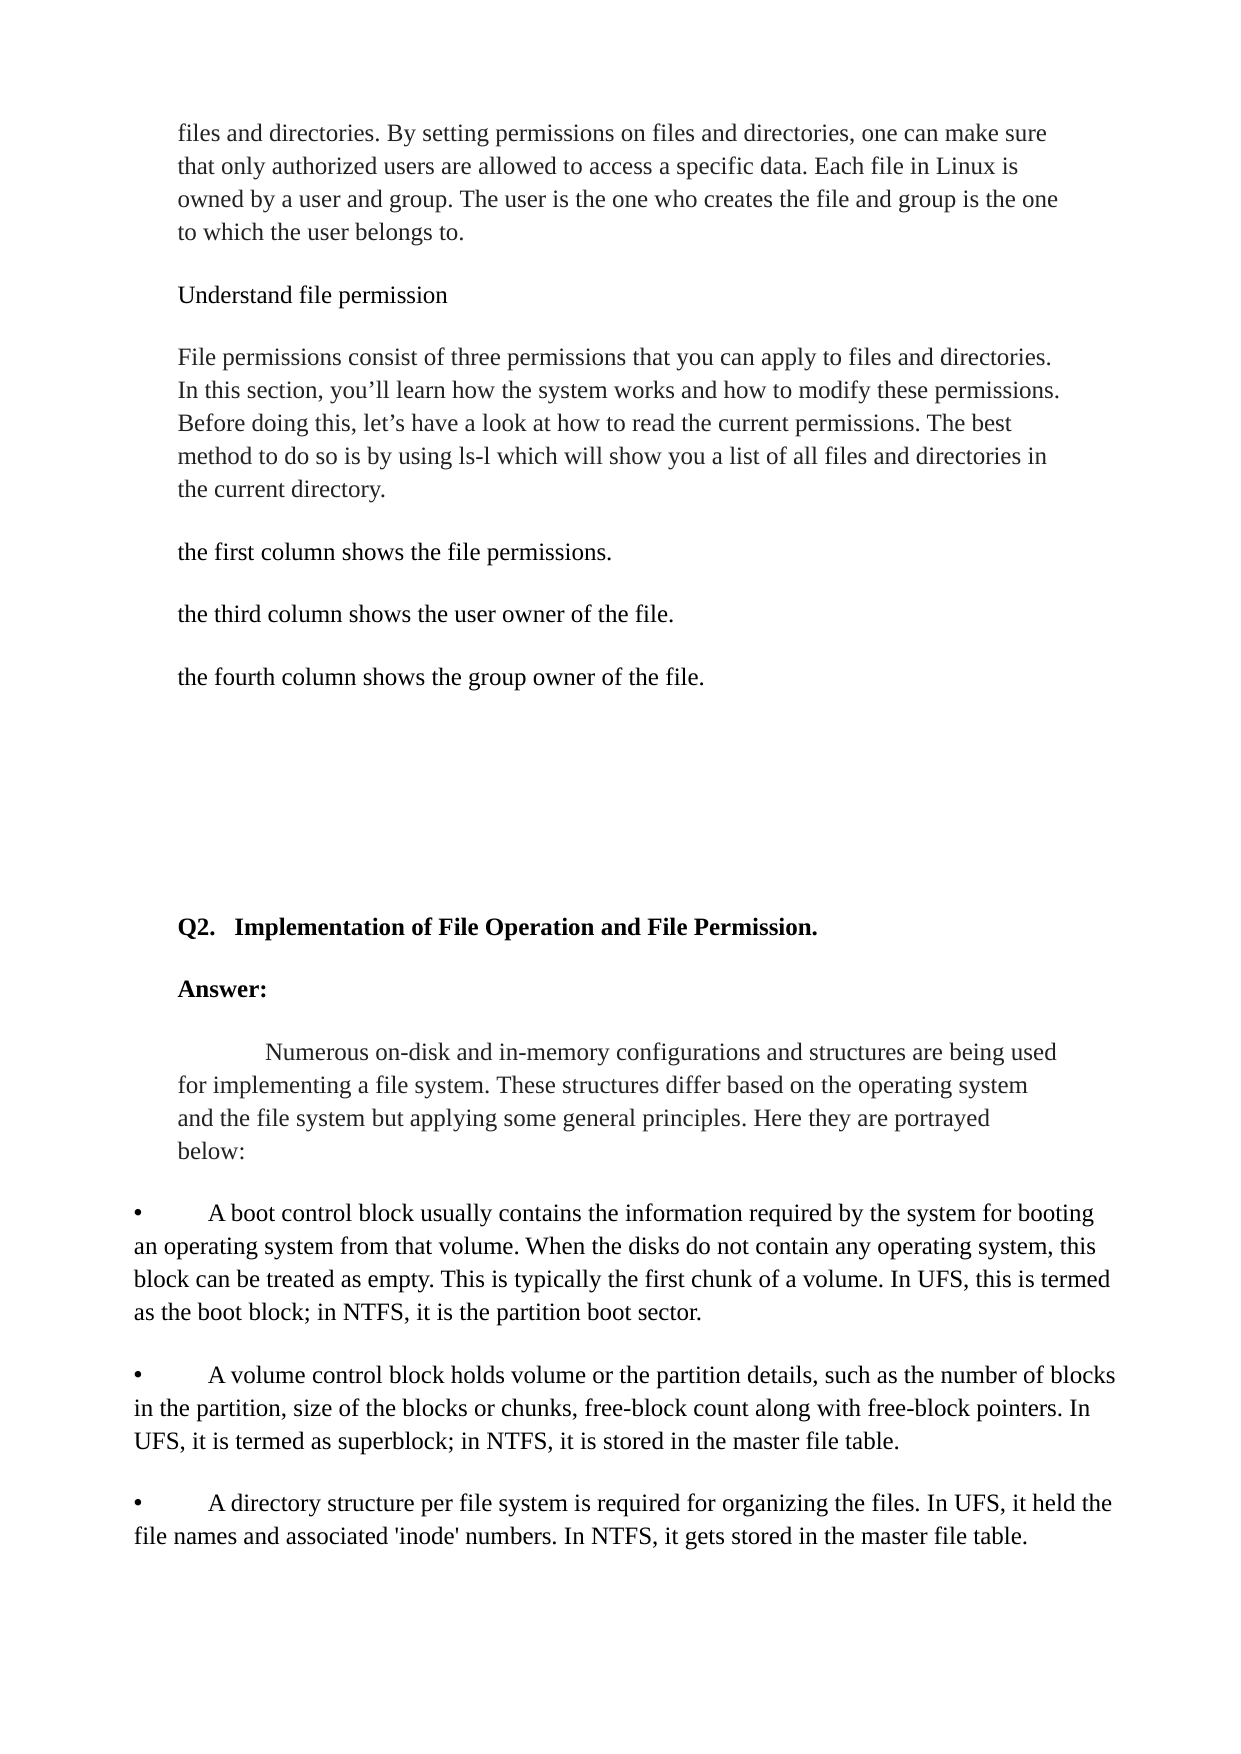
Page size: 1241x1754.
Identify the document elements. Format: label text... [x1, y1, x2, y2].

list A directory structure per file system is required for organizing the files. In UFS, it held the file names and associated 'inode' numbers. In NTFS, it gets stored in the master file table. [134, 1488, 1122, 1550]
text Answer: [177, 974, 1063, 1003]
list A volume control block holds volume or the partition details, such as the number of blocks in the partition, size of the blocks or chunks, free-block count along with free-block pointers. In UFS, it is termed as superblock; in NTFS, it is stored in the master file table. [134, 1360, 1122, 1455]
list A boot control block usually contains the information required by the system for booting an operating system from that volume. When the disks do not contain any operating system, this block can be treated as empty. This is typically the first chunk of a volume. In UFS, this is termed as the boot block; in NTFS, it is the partition boot sector. [134, 1198, 1122, 1326]
text files and directories. By setting permissions on files and directories, one can make sure that only authorized users are allowed to access a specific data. Each file in Linux is owned by a user and group. The user is the one who creates the file and group is the one to which the user belongs to. [177, 118, 1063, 246]
text the fourth column shows the group owner of the file. [177, 662, 1063, 691]
text Understand file permission [177, 280, 1063, 308]
text the first column shows the file permissions. [177, 537, 1063, 566]
text Numerous on-disk and in-memory configurations and structures are being used for implementing a file system. These structures differ based on the operating system and the file system but applying some general principles. Here they are portrayed below: [177, 1037, 1063, 1164]
text Q2. Implementation of File Operation and File Permission. [177, 912, 1063, 941]
text the third column shows the user owner of the file. [177, 599, 1063, 628]
text File permissions consist of three permissions that you can apply to files and directories. In this section, you’ll learn how the system works and how to modify these permissions. Before doing this, let’s have a look at how to read the current permissions. The best method to do so is by using ls-l which will show you a list of all files and directories in the current directory. [177, 342, 1063, 503]
